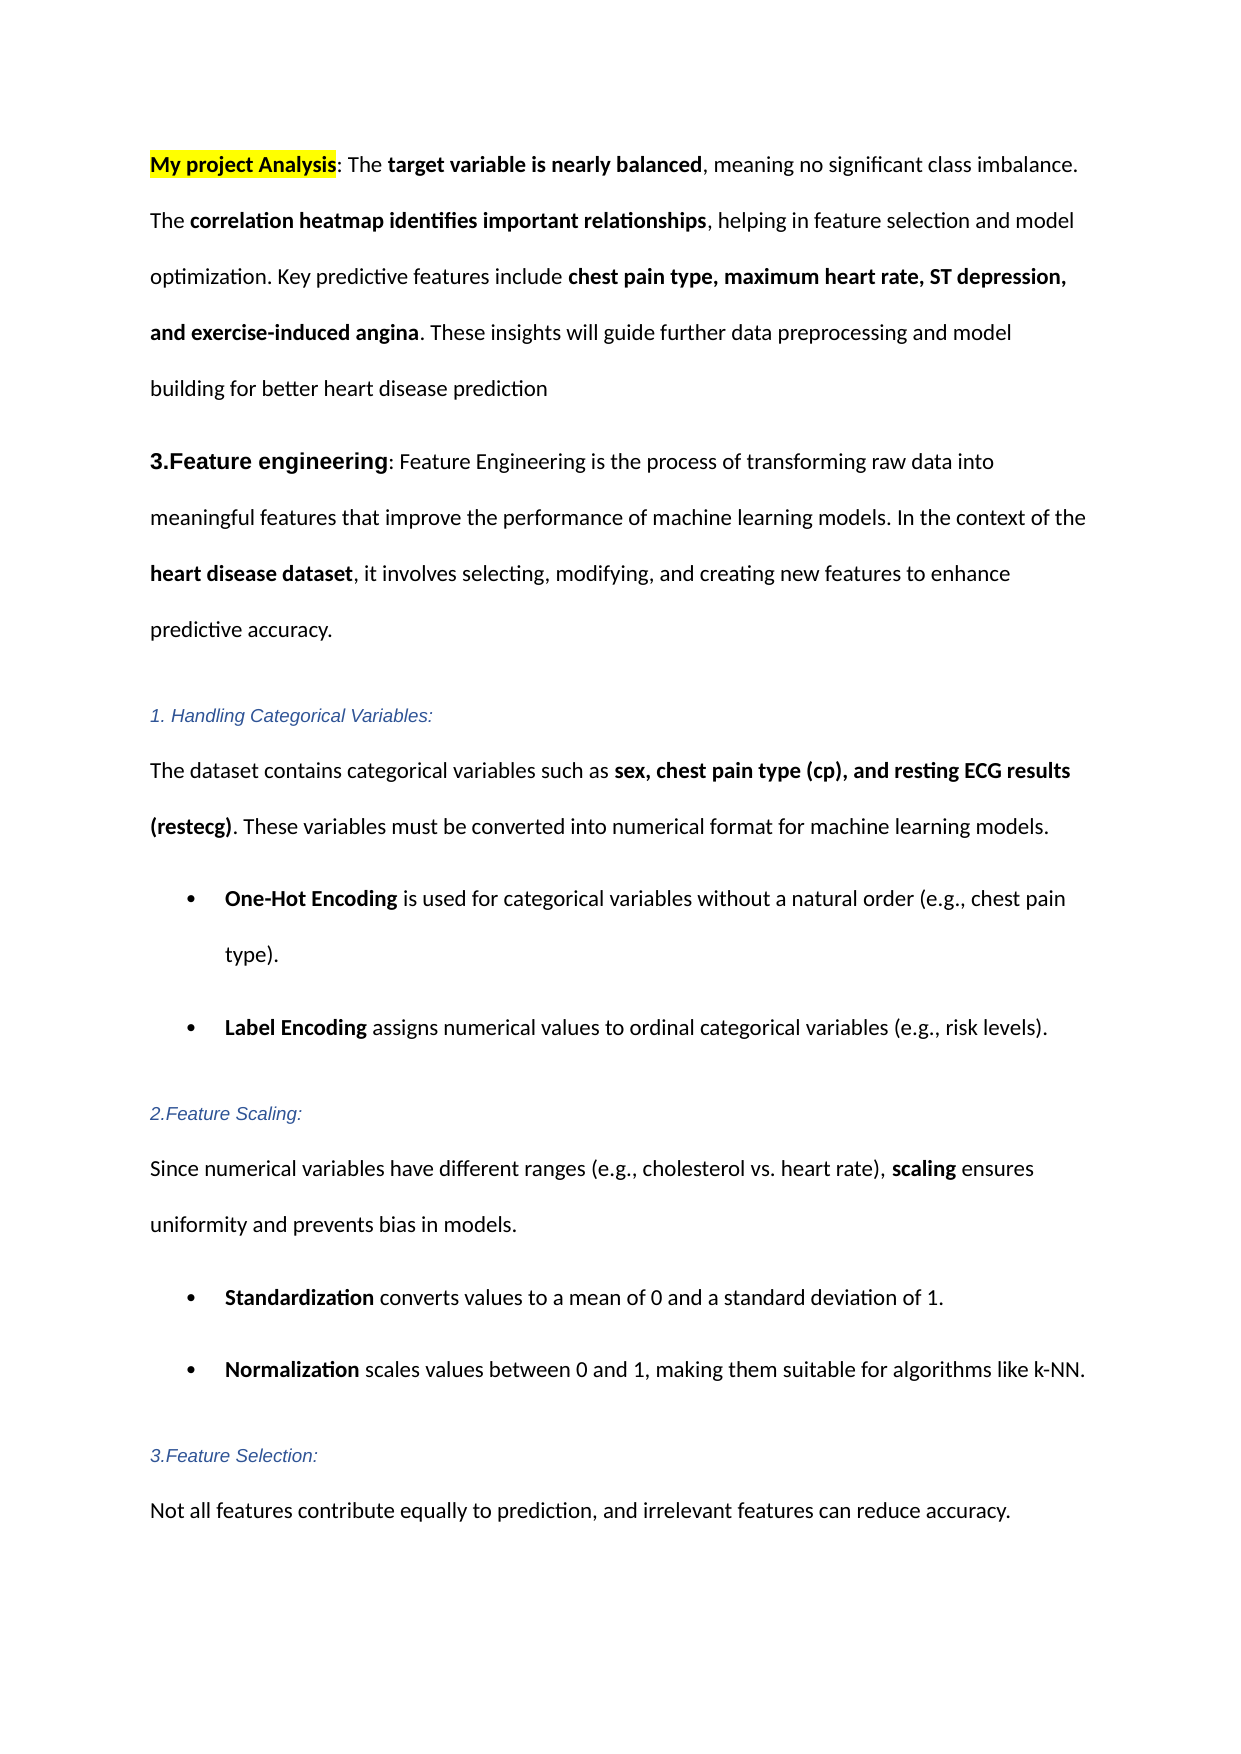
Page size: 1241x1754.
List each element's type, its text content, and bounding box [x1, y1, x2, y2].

subtitle 3.Feature Selection: [150, 1445, 1090, 1467]
list Standardization converts values to a mean of 0 and a standard deviation of 1. [187, 1283, 1090, 1311]
text My project Analysis: The target variable is nearly balanced, meaning no significant class imbalance. The correlation heatmap identifies important relationships, helping in feature selection and model optimization. Key predictive features include chest pain type, maximum heart rate, ST depression, and exercise-induced angina. These insights will guide further data preprocessing and model building for better heart disease prediction [150, 150, 1090, 402]
subtitle 2.Feature Scaling: [150, 1103, 1090, 1124]
list Normalization scales values between 0 and 1, making them suitable for algorithms like k-NN. [187, 1356, 1090, 1384]
list One-Hot Encoding is used for categorical variables without a natural order (e.g., chest pain type). [187, 884, 1090, 969]
text Since numerical variables have different ranges (e.g., cholesterol vs. heart rate), scaling ensures uniformity and prevents bias in models. [150, 1154, 1090, 1238]
list Label Encoding assigns numerical values to ordinal categorical variables (e.g., risk levels). [187, 1013, 1090, 1041]
text Not all features contribute equally to prediction, and irrelevant features can reduce accuracy. [150, 1496, 1090, 1524]
subtitle 1. Handling Categorical Variables: [150, 704, 1090, 726]
text The dataset contains categorical variables such as sex, chest pain type (cp), and resting ECG results (restecg). These variables must be converted into numerical format for machine learning models. [150, 756, 1090, 840]
text 3.Feature engineering: Feature Engineering is the process of transforming raw data into meaningful features that improve the performance of machine learning models. In the context of the heart disease dataset, it involves selecting, modifying, and creating new features to enhance predictive accuracy. [150, 447, 1090, 643]
